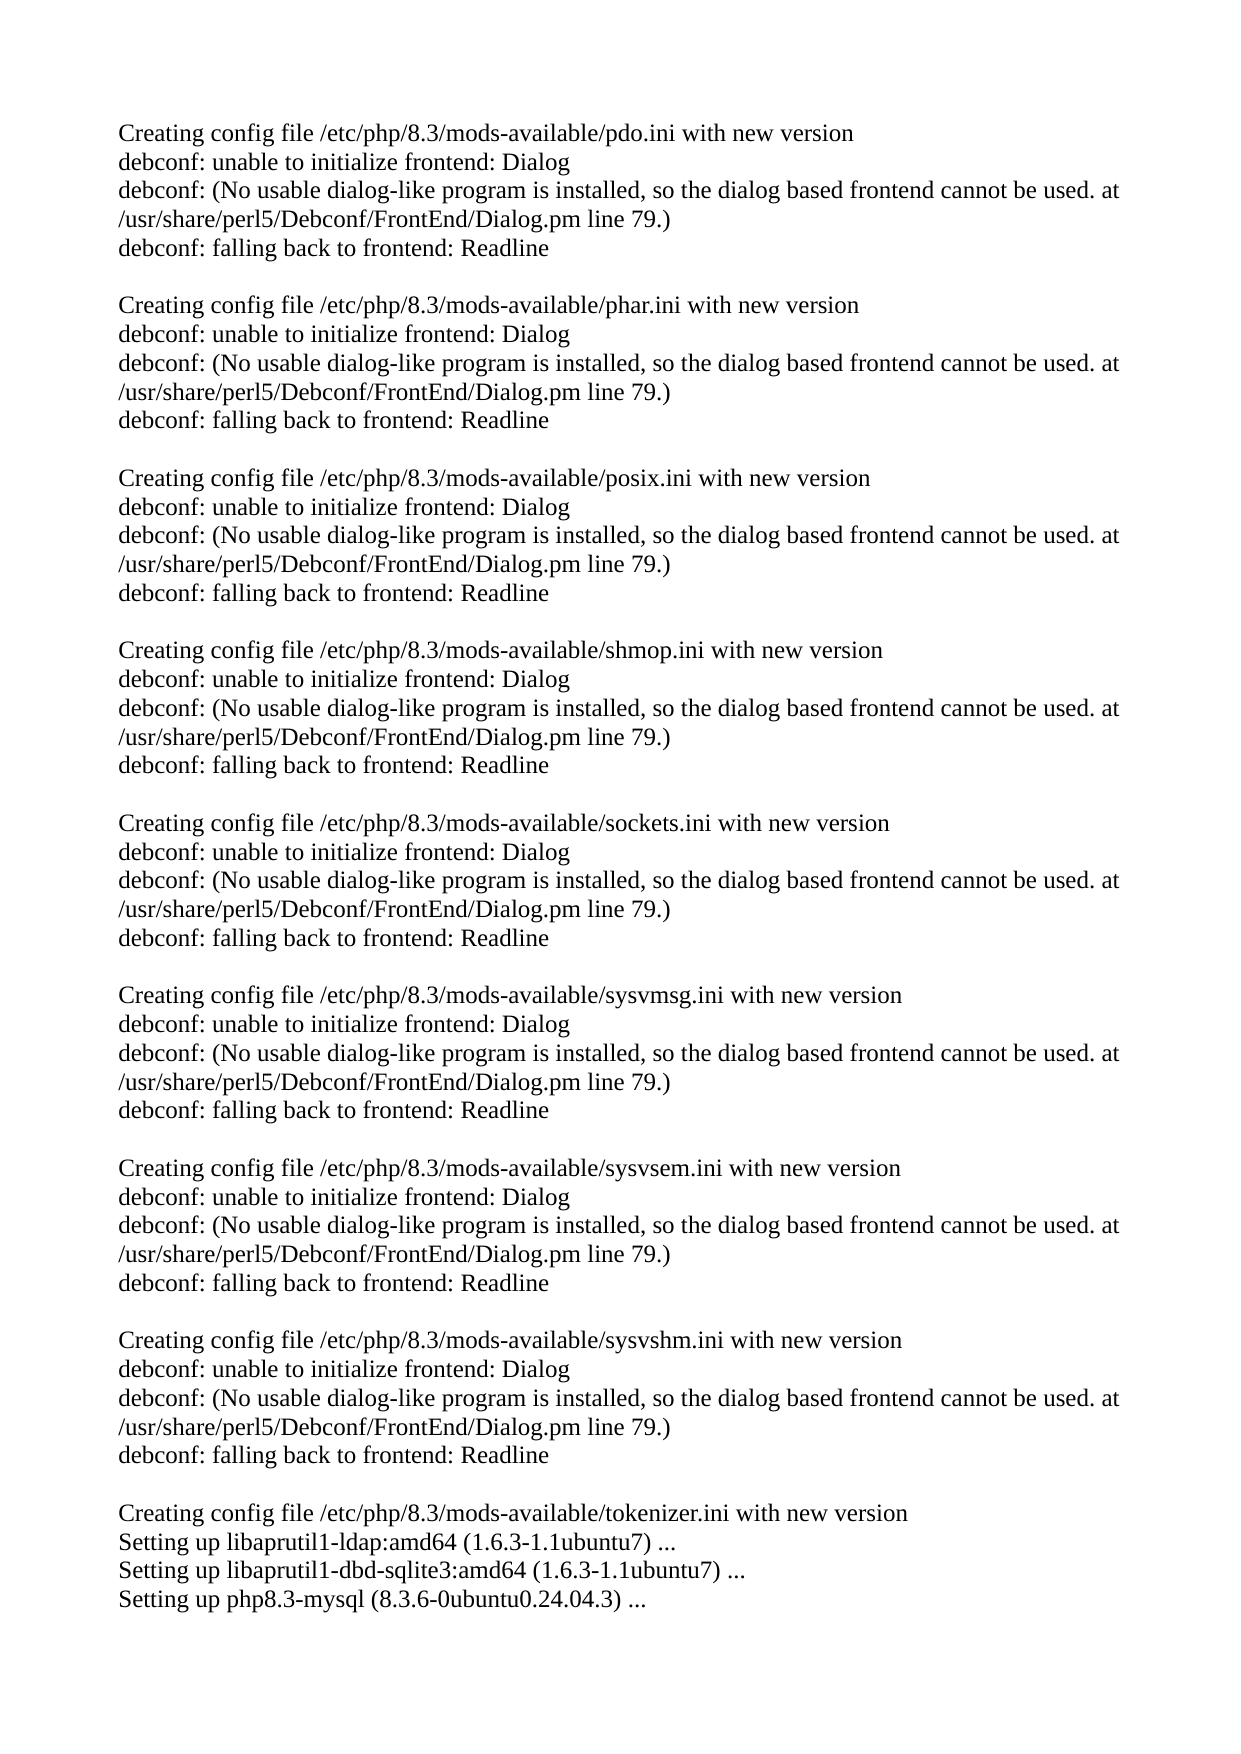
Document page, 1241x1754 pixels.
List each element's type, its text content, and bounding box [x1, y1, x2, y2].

text debconf: unable to initialize frontend: Dialog [118, 147, 1122, 176]
text debconf: falling back to frontend: Readline [118, 578, 1122, 607]
text debconf: unable to initialize frontend: Dialog [118, 1182, 1122, 1211]
text debconf: unable to initialize frontend: Dialog [118, 319, 1122, 348]
text Creating config file /etc/php/8.3/mods-available/sockets.ini with new version [118, 808, 1122, 837]
text debconf: falling back to frontend: Readline [118, 923, 1122, 952]
text Setting up libaprutil1-ldap:amd64 (1.6.3-1.1ubuntu7) ... [118, 1527, 1122, 1556]
text debconf: falling back to frontend: Readline [118, 406, 1122, 434]
text debconf: (No usable dialog-like program is installed, so the dialog based frontend cannot be used. at /usr/share/perl5/Debconf/FrontEnd/Dialog.pm line 79.) [118, 521, 1122, 578]
text debconf: unable to initialize frontend: Dialog [118, 492, 1122, 521]
text debconf: (No usable dialog-like program is installed, so the dialog based frontend cannot be used. at /usr/share/perl5/Debconf/FrontEnd/Dialog.pm line 79.) [118, 1211, 1122, 1268]
text Creating config file /etc/php/8.3/mods-available/shmop.ini with new version [118, 636, 1122, 664]
text debconf: (No usable dialog-like program is installed, so the dialog based frontend cannot be used. at /usr/share/perl5/Debconf/FrontEnd/Dialog.pm line 79.) [118, 1038, 1122, 1096]
text debconf: unable to initialize frontend: Dialog [118, 664, 1122, 693]
text debconf: (No usable dialog-like program is installed, so the dialog based frontend cannot be used. at /usr/share/perl5/Debconf/FrontEnd/Dialog.pm line 79.) [118, 1383, 1122, 1441]
text Creating config file /etc/php/8.3/mods-available/sysvsem.ini with new version [118, 1153, 1122, 1182]
text Creating config file /etc/php/8.3/mods-available/pdo.ini with new version [118, 118, 1122, 147]
text Creating config file /etc/php/8.3/mods-available/phar.ini with new version [118, 291, 1122, 319]
text debconf: unable to initialize frontend: Dialog [118, 1009, 1122, 1038]
text debconf: falling back to frontend: Readline [118, 1096, 1122, 1124]
text Creating config file /etc/php/8.3/mods-available/tokenizer.ini with new version [118, 1498, 1122, 1527]
text Creating config file /etc/php/8.3/mods-available/posix.ini with new version [118, 463, 1122, 492]
text debconf: falling back to frontend: Readline [118, 1268, 1122, 1297]
text debconf: unable to initialize frontend: Dialog [118, 837, 1122, 866]
text debconf: (No usable dialog-like program is installed, so the dialog based frontend cannot be used. at /usr/share/perl5/Debconf/FrontEnd/Dialog.pm line 79.) [118, 866, 1122, 923]
text debconf: falling back to frontend: Readline [118, 1441, 1122, 1469]
text debconf: unable to initialize frontend: Dialog [118, 1354, 1122, 1383]
text Creating config file /etc/php/8.3/mods-available/sysvmsg.ini with new version [118, 981, 1122, 1009]
text debconf: falling back to frontend: Readline [118, 233, 1122, 262]
text debconf: (No usable dialog-like program is installed, so the dialog based frontend cannot be used. at /usr/share/perl5/Debconf/FrontEnd/Dialog.pm line 79.) [118, 176, 1122, 233]
text Creating config file /etc/php/8.3/mods-available/sysvshm.ini with new version [118, 1326, 1122, 1354]
text debconf: falling back to frontend: Readline [118, 751, 1122, 779]
text debconf: (No usable dialog-like program is installed, so the dialog based frontend cannot be used. at /usr/share/perl5/Debconf/FrontEnd/Dialog.pm line 79.) [118, 348, 1122, 406]
text Setting up libaprutil1-dbd-sqlite3:amd64 (1.6.3-1.1ubuntu7) ... [118, 1556, 1122, 1584]
text Setting up php8.3-mysql (8.3.6-0ubuntu0.24.04.3) ... [118, 1584, 1122, 1613]
text debconf: (No usable dialog-like program is installed, so the dialog based frontend cannot be used. at /usr/share/perl5/Debconf/FrontEnd/Dialog.pm line 79.) [118, 693, 1122, 751]
